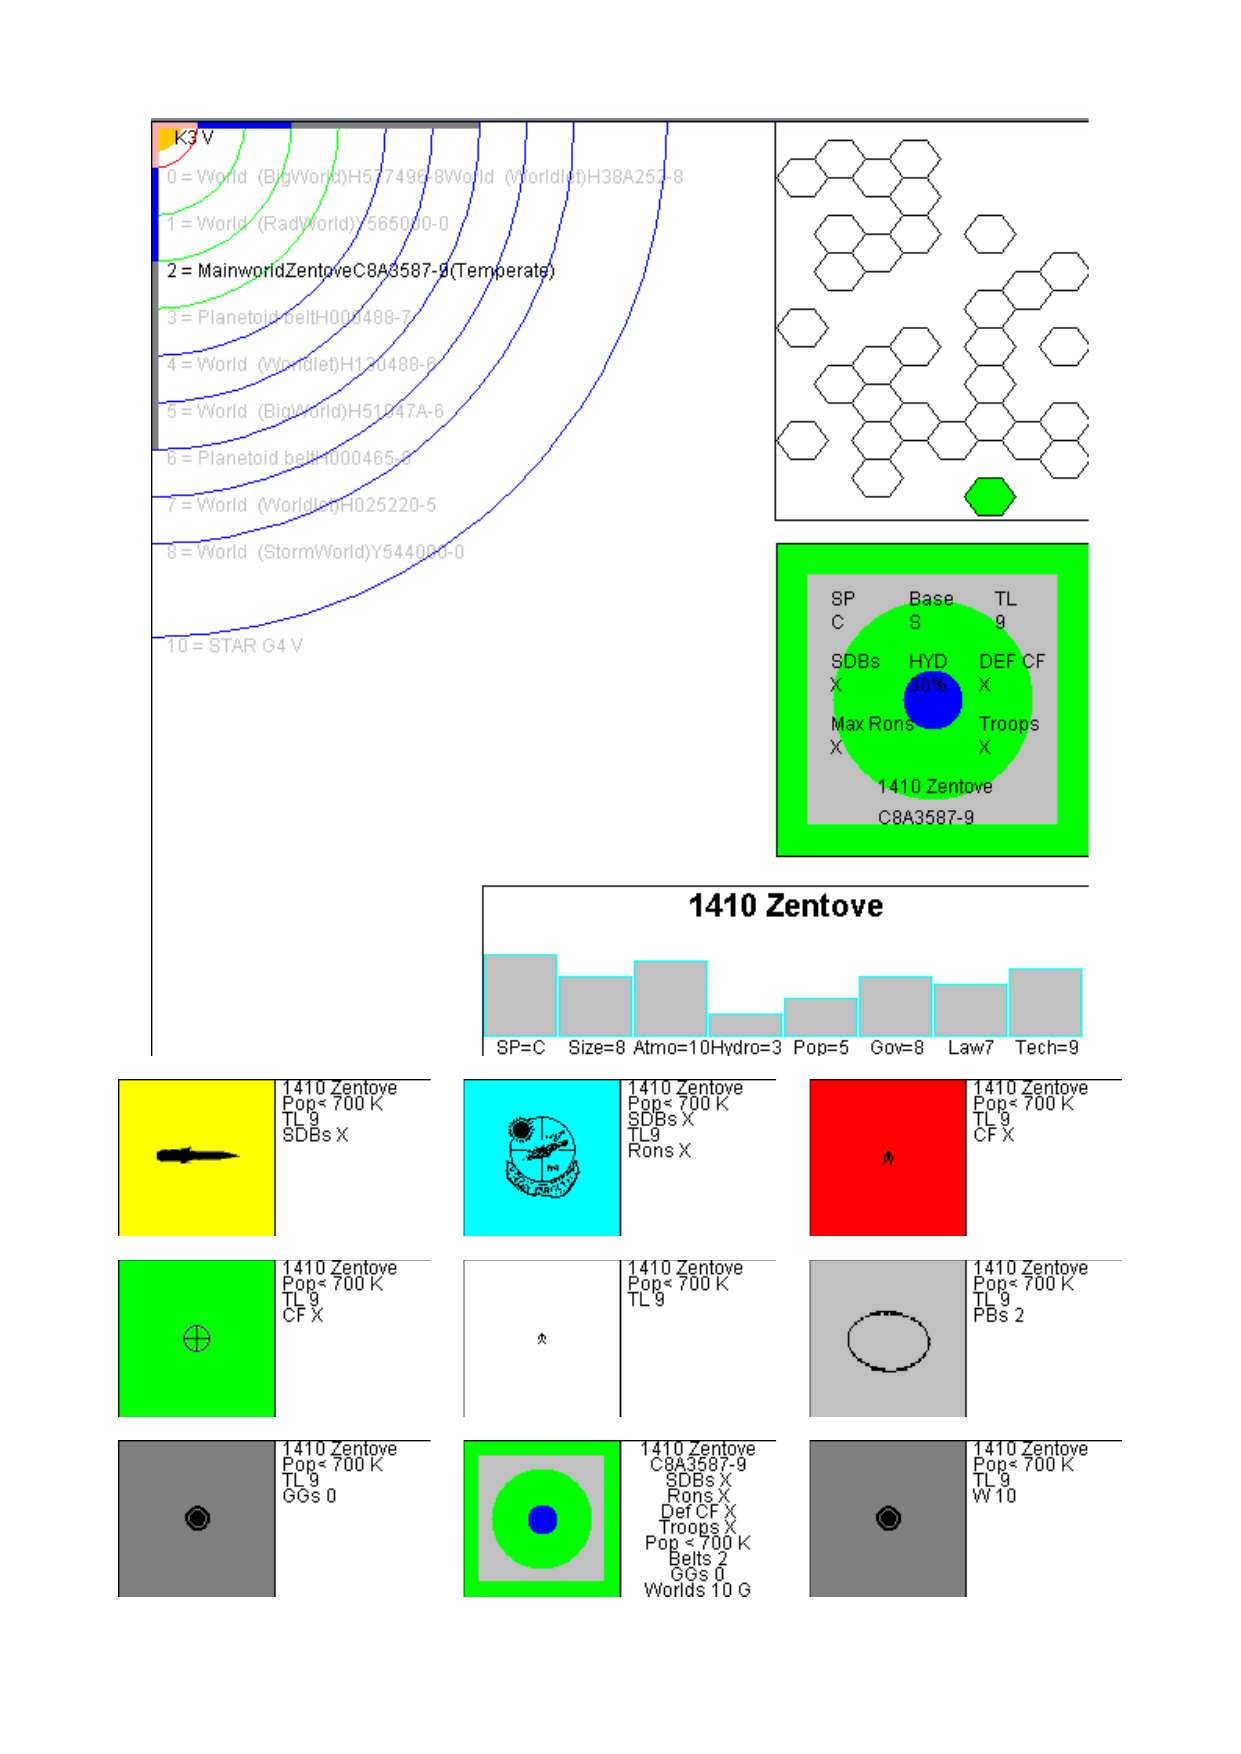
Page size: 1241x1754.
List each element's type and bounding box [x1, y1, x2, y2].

picture [463, 1260, 777, 1417]
picture [809, 1440, 1122, 1597]
picture [118, 1079, 431, 1236]
picture [118, 1260, 431, 1417]
picture [151, 118, 1089, 1056]
picture [463, 1079, 777, 1236]
picture [809, 1260, 1122, 1417]
picture [809, 1079, 1122, 1236]
picture [118, 1440, 431, 1597]
picture [463, 1440, 777, 1597]
